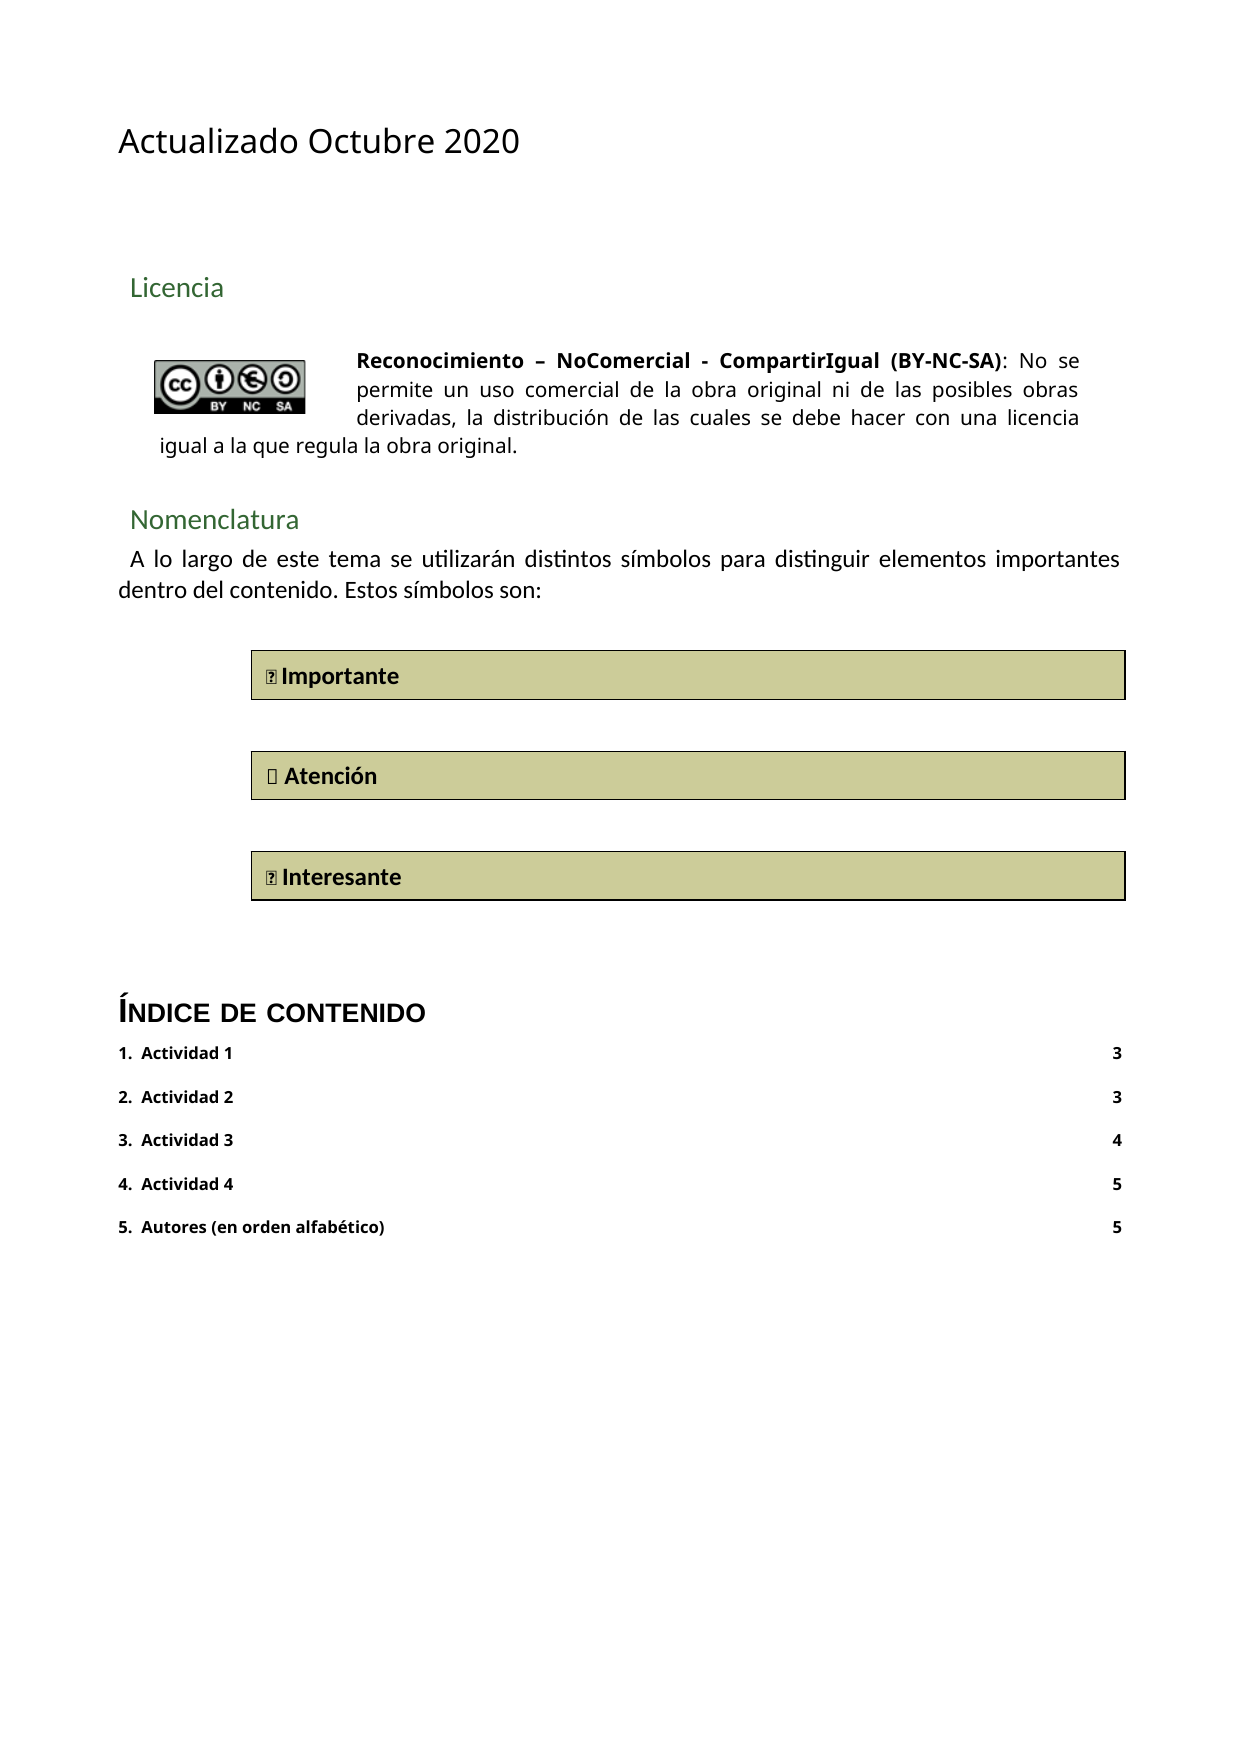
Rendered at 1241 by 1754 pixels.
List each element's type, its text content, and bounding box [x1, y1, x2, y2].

text Licencia [118, 269, 1122, 305]
text 💬 Interesante [252, 852, 1124, 899]
text Índice de contenido [118, 991, 1122, 1029]
picture [154, 360, 306, 414]
text Actualizado Octubre 2020 [118, 118, 1122, 163]
text 4. Actividad 4 5 [118, 1173, 1122, 1195]
text 3. Actividad 3 4 [118, 1129, 1122, 1152]
text A lo largo de este tema se utilizarán distintos símbolos para distinguir elementos importantes dentro del contenido. Estos símbolos son: [118, 543, 1122, 604]
text 2. Actividad 2 3 [118, 1086, 1122, 1108]
text Nomenclatura [118, 501, 1122, 537]
text 5. Autores (en orden alfabético) 5 [118, 1216, 1122, 1239]
text Reconocimiento – NoComercial - CompartirIgual (BY-NC-SA): No se permite un uso comercial de la obra original ni de las posibles obras derivadas, la distribución de las cuales se debe hacer con una licencia igual a la que regula la obra original. [159, 346, 1080, 460]
text ❕ Atención [252, 752, 1124, 799]
text 1. Actividad 1 3 [118, 1042, 1122, 1065]
text 📖 Importante [252, 651, 1124, 699]
